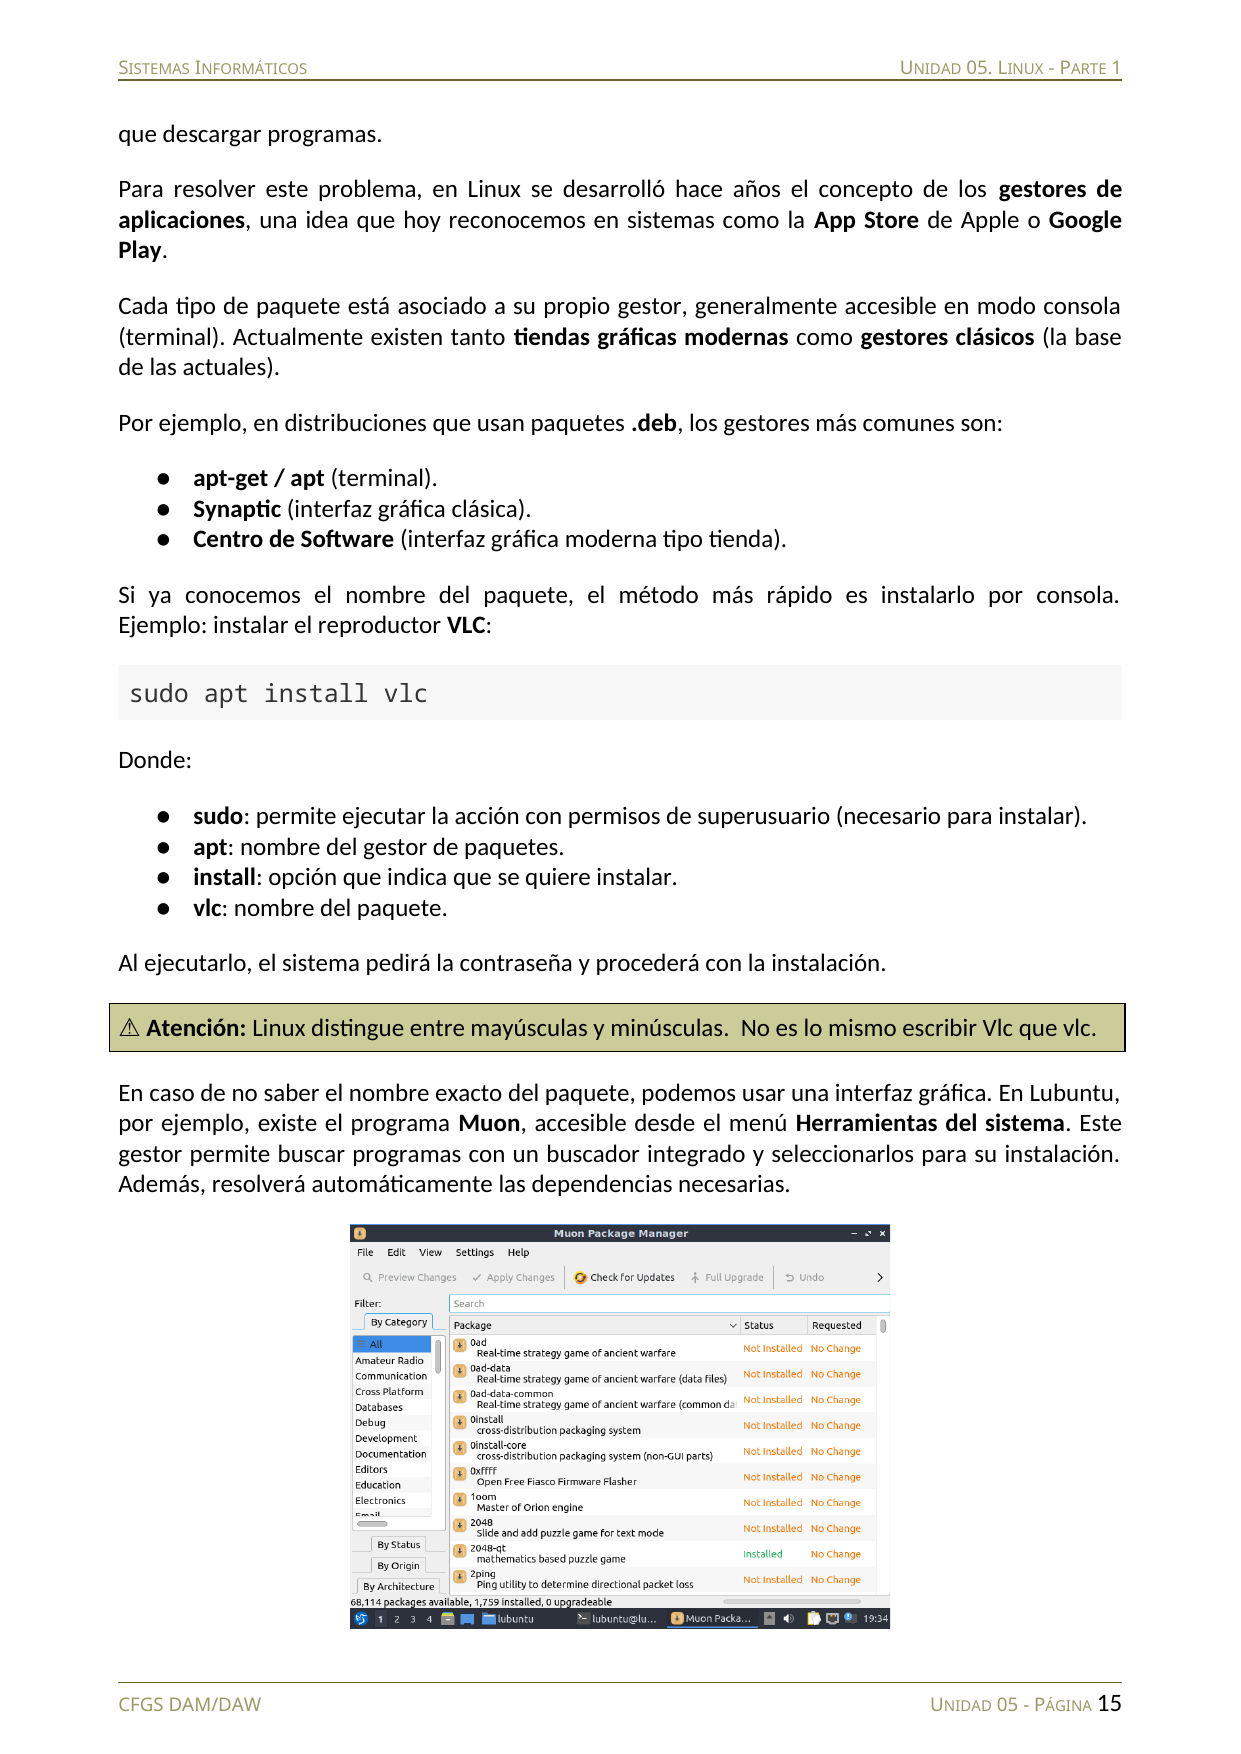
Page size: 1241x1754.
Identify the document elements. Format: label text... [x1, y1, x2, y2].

list apt: nombre del gestor de paquetes. [156, 831, 1122, 861]
text ⚠️ Atención: Linux distingue entre mayúsculas y minúsculas. No es lo mismo escribir Vlc que vlc. [110, 1004, 1124, 1051]
text En caso de no saber el nombre exacto del paquete, podemos usar una interfaz gráfica. En Lubuntu, por ejemplo, existe el programa Muon, accesible desde el menú Herramientas del sistema. Este gestor permite buscar programas con un buscador integrado y seleccionarlos para su instalación. Además, resolverá automáticamente las dependencias necesarias. [118, 1077, 1122, 1199]
text que descargar programas. [118, 118, 1122, 148]
list vlc: nombre del paquete. [156, 892, 1122, 922]
text Por ejemplo, en distribuciones que usan paquetes .deb, los gestores más comunes son: [118, 407, 1122, 437]
text Donde: [118, 745, 1122, 775]
list Centro de Software (interfaz gráfica moderna tipo tienda). [156, 523, 1122, 554]
picture [350, 1224, 891, 1629]
text Al ejecutarlo, el sistema pedirá la contraseña y procederá con la instalación. [118, 947, 1122, 978]
text Para resolver este problema, en Linux se desarrolló hace años el concepto de los gestores de aplicaciones, una idea que hoy reconocemos en sistemas como la App Store de Apple o Google Play. [118, 173, 1122, 265]
list apt-get / apt (terminal). [156, 462, 1122, 493]
list install: opción que indica que se quiere instalar. [156, 861, 1122, 892]
table_header sudo apt install vlc [118, 665, 1122, 720]
text Cada tipo de paquete está asociado a su propio gestor, generalmente accesible en modo consola (terminal). Actualmente existen tanto tiendas gráficas modernas como gestores clásicos (la base de las actuales). [118, 290, 1122, 382]
list Synaptic (interfaz gráfica clásica). [156, 493, 1122, 523]
text Si ya conocemos el nombre del paquete, el método más rápido es instalarlo por consola. Ejemplo: instalar el reproductor VLC: [118, 579, 1122, 640]
list sudo: permite ejecutar la acción con permisos de superusuario (necesario para instalar). [156, 800, 1122, 831]
